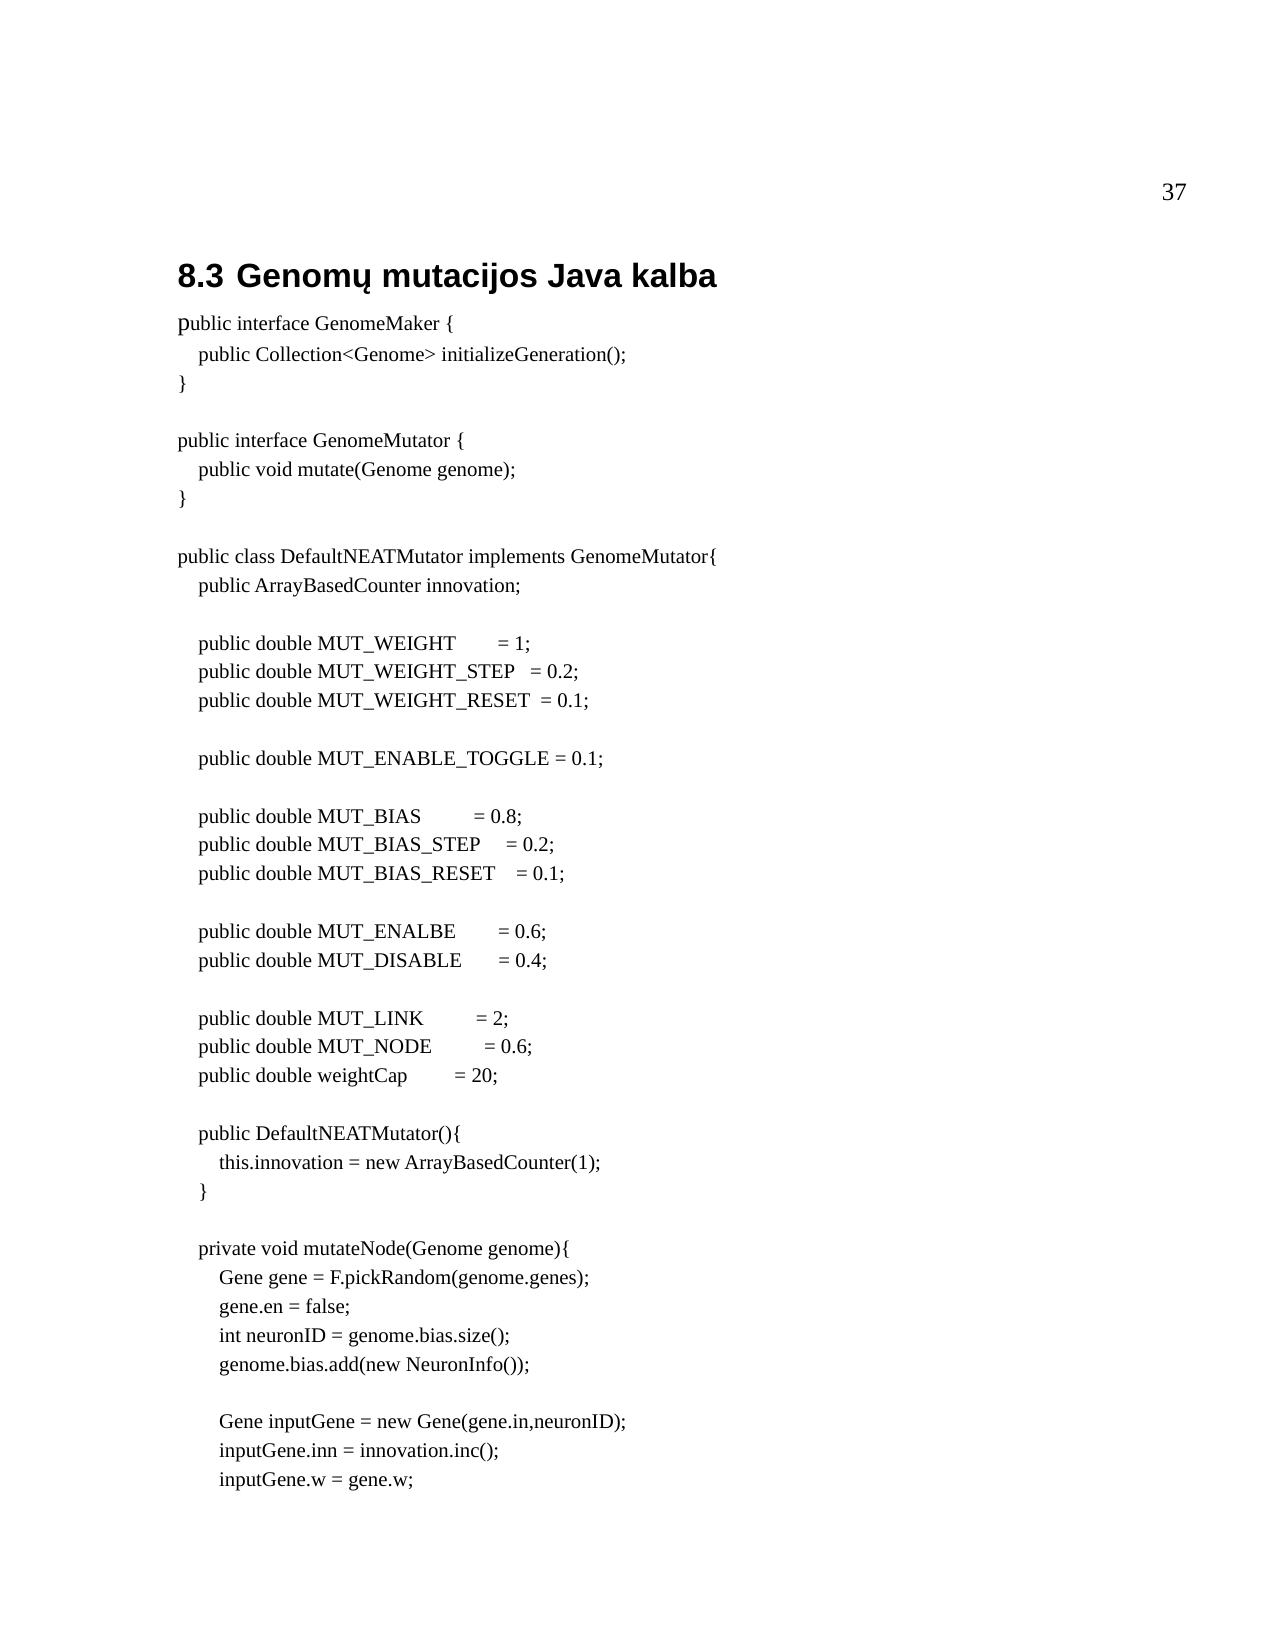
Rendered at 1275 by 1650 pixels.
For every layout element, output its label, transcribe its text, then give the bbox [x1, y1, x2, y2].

text public double MUT_NODE = 0.6; [177, 1034, 1186, 1058]
text } [177, 1179, 1186, 1203]
text gene.en = false; [177, 1294, 1186, 1318]
text public DefaultNEATMutator(){ [177, 1121, 1186, 1145]
text public double MUT_WEIGHT_RESET = 0.1; [177, 688, 1186, 712]
text this.innovation = new ArrayBasedCounter(1); [177, 1150, 1186, 1174]
text } [177, 371, 1186, 395]
text Gene inputGene = new Gene(gene.in,neuronID); [177, 1409, 1186, 1433]
text public double MUT_ENALBE = 0.6; [177, 919, 1186, 943]
text public class DefaultNEATMutator implements GenomeMutator{ [177, 544, 1186, 568]
text private void mutateNode(Genome genome){ [177, 1236, 1186, 1260]
text inputGene.w = gene.w; [177, 1467, 1186, 1491]
text public double weightCap = 20; [177, 1063, 1186, 1087]
text Gene gene = F.pickRandom(genome.genes); [177, 1265, 1186, 1289]
text public double MUT_ENABLE_TOGGLE = 0.1; [177, 746, 1186, 770]
text public double MUT_WEIGHT = 1; [177, 630, 1186, 654]
text public double MUT_WEIGHT_STEP = 0.2; [177, 659, 1186, 683]
text public void mutate(Genome genome); [177, 457, 1186, 481]
text public double MUT_BIAS = 0.8; [177, 803, 1186, 828]
text } [177, 486, 1186, 510]
text public interface GenomeMaker { [177, 307, 1186, 336]
subtitle Genomų mutacijos Java kalba [177, 256, 1186, 295]
text public Collection<Genome> initializeGeneration(); [177, 342, 1186, 366]
text genome.bias.add(new NeuronInfo()); [177, 1352, 1186, 1376]
text int neuronID = genome.bias.size(); [177, 1323, 1186, 1347]
text public double MUT_BIAS_STEP = 0.2; [177, 832, 1186, 856]
text public ArrayBasedCounter innovation; [177, 573, 1186, 597]
text inputGene.inn = innovation.inc(); [177, 1438, 1186, 1462]
text public double MUT_DISABLE = 0.4; [177, 948, 1186, 972]
text public interface GenomeMutator { [177, 428, 1186, 452]
text public double MUT_LINK = 2; [177, 1006, 1186, 1029]
text public double MUT_BIAS_RESET = 0.1; [177, 861, 1186, 885]
